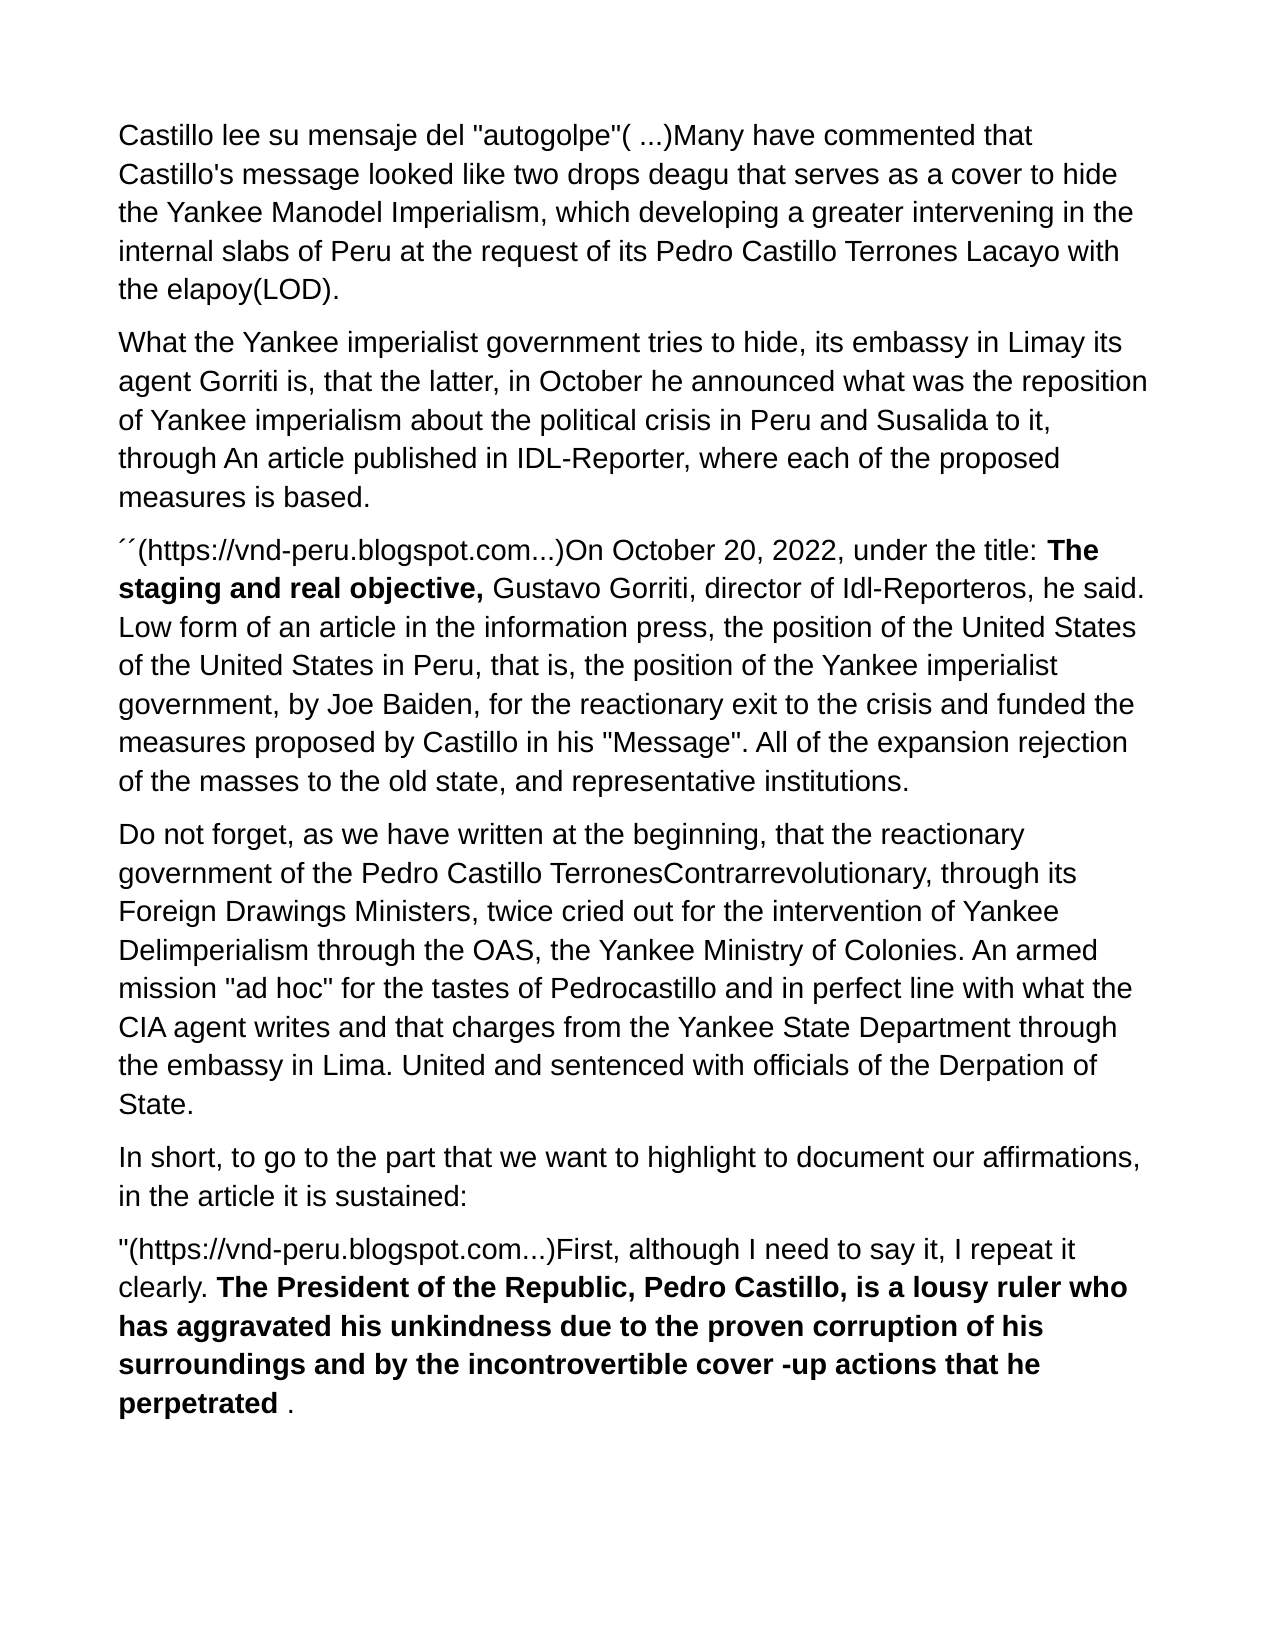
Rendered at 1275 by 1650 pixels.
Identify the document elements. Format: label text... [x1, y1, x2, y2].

text Castillo lee su mensaje del "autogolpe"( ...)Many have commented that Castillo's message looked like two drops deagu that serves as a cover to hide the Yankee Manodel Imperialism, which developing a greater intervening in the internal slabs of Peru at the request of its Pedro Castillo Terrones Lacayo with the elapoy(LOD). [118, 118, 1157, 306]
text ´´(https://vnd-peru.blogspot.com...)On October 20, 2022, under the title: The staging and real objective, Gustavo Gorriti, director of Idl-Reporteros, he said. Low form of an article in the information press, the position of the United States of the United States in Peru, that is, the position of the Yankee imperialist government, by Joe Baiden, for the reactionary exit to the crisis and funded the measures proposed by Castillo in his "Message". All of the expansion rejection of the masses to the old state, and representative institutions. [118, 533, 1157, 797]
text What the Yankee imperialist government tries to hide, its embassy in Limay its agent Gorriti is, that the latter, in October he announced what was the reposition of Yankee imperialism about the political crisis in Peru and Susalida to it, through An article published in IDL-Reporter, where each of the proposed measures is based. [118, 325, 1157, 513]
text Do not forget, as we have written at the beginning, that the reactionary government of the Pedro Castillo TerronesContrarrevolutionary, through its Foreign Drawings Ministers, twice cried out for the intervention of Yankee Delimperialism through the OAS, the Yankee Ministry of Colonies. An armed mission "ad hoc" for the tastes of Pedrocastillo and in perfect line with what the CIA agent writes and that charges from the Yankee State Department through the embassy in Lima. United and sentenced with officials of the Derpation of State. [118, 817, 1157, 1120]
text "(https://vnd-peru.blogspot.com...)First, although I need to say it, I repeat it clearly. The President of the Republic, Pedro Castillo, is a lousy ruler who has aggravated his unkindness due to the proven corruption of his surroundings and by the incontrovertible cover -up actions that he perpetrated . [118, 1232, 1157, 1419]
text In short, to go to the part that we want to highlight to document our affirmations, in the article it is sustained: [118, 1140, 1157, 1212]
